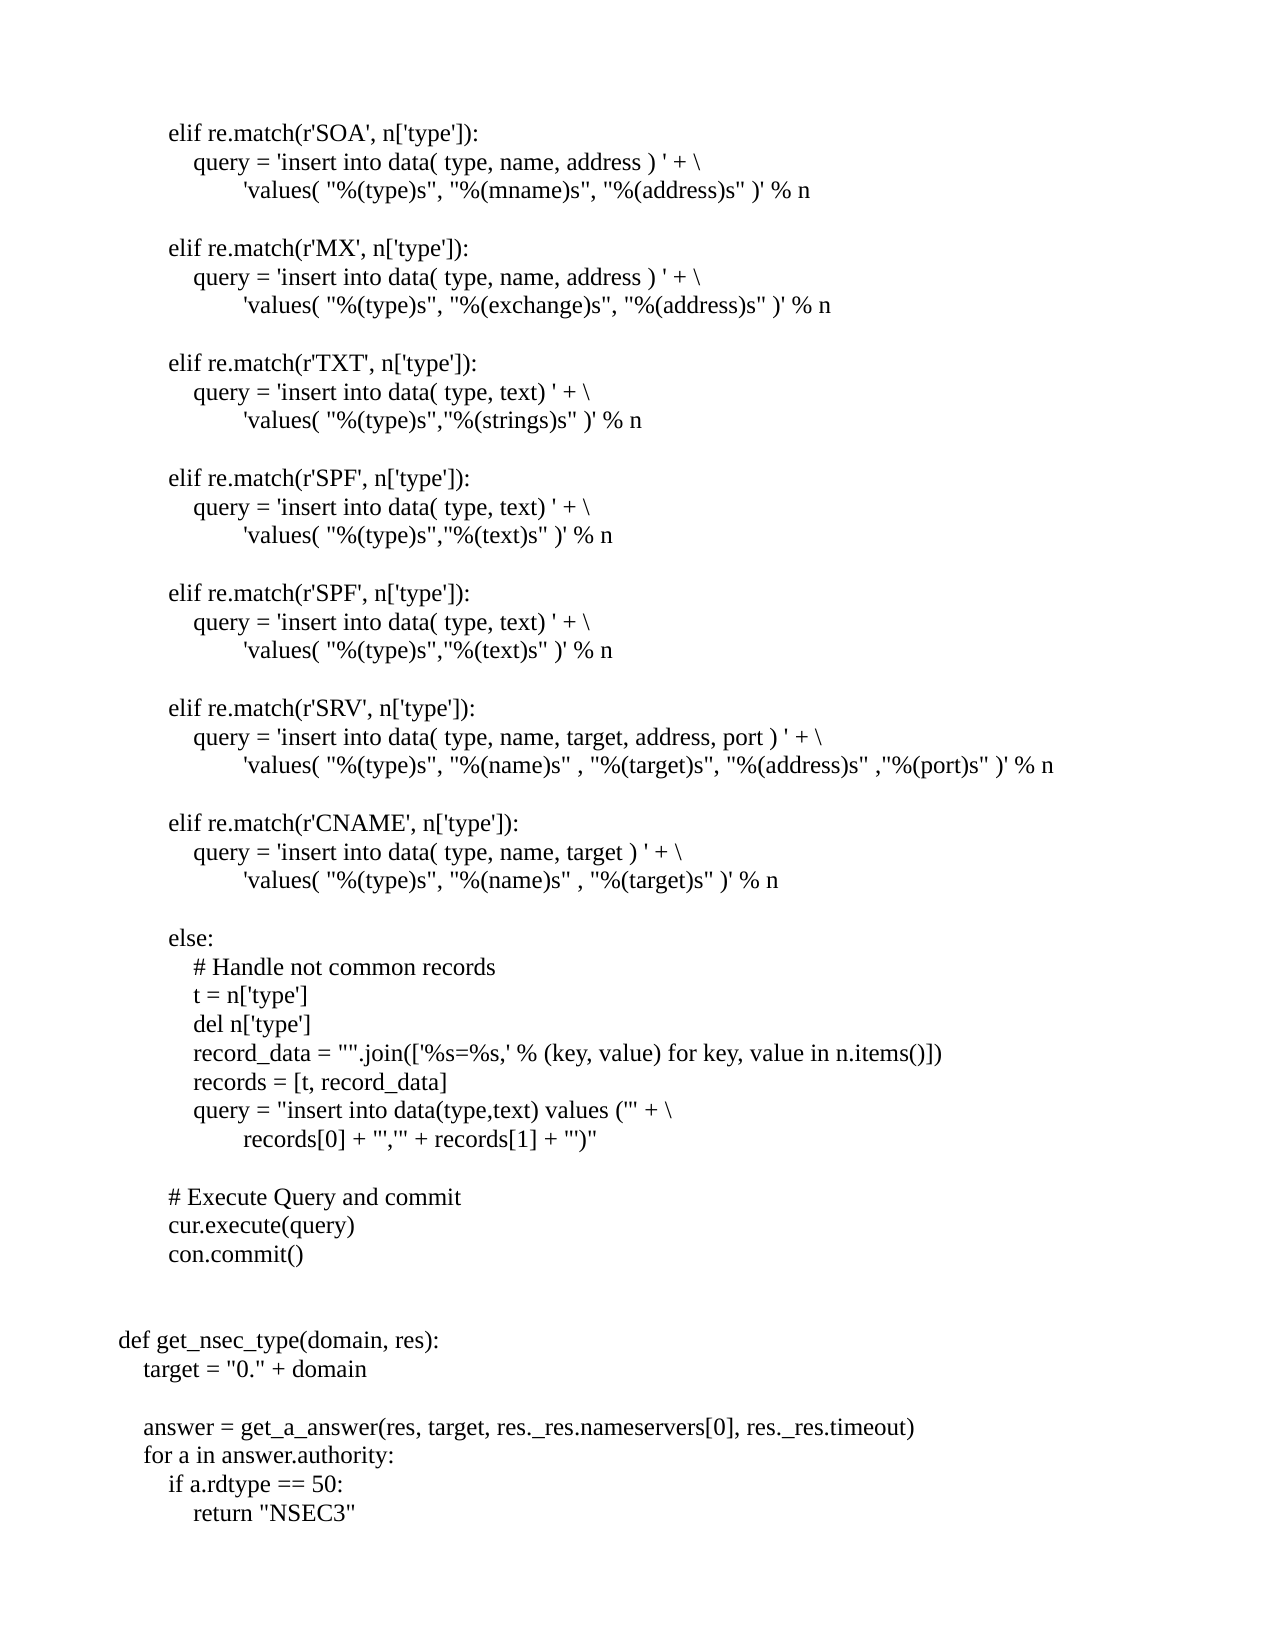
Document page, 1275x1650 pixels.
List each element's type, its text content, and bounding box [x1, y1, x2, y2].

text 'values( "%(type)s", "%(name)s" , "%(target)s", "%(address)s" ,"%(port)s" )' % n [118, 751, 1157, 779]
text query = 'insert into data( type, name, address ) ' + \ [118, 262, 1157, 291]
text query = 'insert into data( type, name, address ) ' + \ [118, 147, 1157, 176]
text 'values( "%(type)s", "%(mname)s", "%(address)s" )' % n [118, 176, 1157, 204]
text for a in answer.authority: [118, 1441, 1157, 1469]
text query = 'insert into data( type, name, target ) ' + \ [118, 837, 1157, 866]
text elif re.match(r'SPF', n['type']): [118, 578, 1157, 607]
text target = "0." + domain [118, 1354, 1157, 1383]
text def get_nsec_type(domain, res): [118, 1326, 1157, 1354]
text query = 'insert into data( type, name, target, address, port ) ' + \ [118, 722, 1157, 751]
text t = n['type'] [118, 981, 1157, 1009]
text elif re.match(r'CNAME', n['type']): [118, 808, 1157, 837]
text records = [t, record_data] [118, 1067, 1157, 1096]
text elif re.match(r'SRV', n['type']): [118, 693, 1157, 722]
text 'values( "%(type)s","%(strings)s" )' % n [118, 406, 1157, 434]
text elif re.match(r'TXT', n['type']): [118, 348, 1157, 377]
text 'values( "%(type)s","%(text)s" )' % n [118, 636, 1157, 664]
text query = 'insert into data( type, text) ' + \ [118, 607, 1157, 636]
text record_data = "".join(['%s=%s,' % (key, value) for key, value in n.items()]) [118, 1038, 1157, 1067]
text 'values( "%(type)s","%(text)s" )' % n [118, 521, 1157, 549]
text query = 'insert into data( type, text) ' + \ [118, 377, 1157, 406]
text query = 'insert into data( type, text) ' + \ [118, 492, 1157, 521]
text cur.execute(query) [118, 1211, 1157, 1239]
text query = "insert into data(type,text) values ('" + \ [118, 1096, 1157, 1124]
text elif re.match(r'SOA', n['type']): [118, 118, 1157, 147]
text return "NSEC3" [118, 1498, 1157, 1527]
text answer = get_a_answer(res, target, res._res.nameservers[0], res._res.timeout) [118, 1412, 1157, 1441]
text 'values( "%(type)s", "%(exchange)s", "%(address)s" )' % n [118, 291, 1157, 319]
text elif re.match(r'MX', n['type']): [118, 233, 1157, 262]
text 'values( "%(type)s", "%(name)s" , "%(target)s" )' % n [118, 866, 1157, 894]
text else: [118, 923, 1157, 952]
text # Handle not common records [118, 952, 1157, 981]
text con.commit() [118, 1239, 1157, 1268]
text elif re.match(r'SPF', n['type']): [118, 463, 1157, 492]
text records[0] + "','" + records[1] + "')" [118, 1124, 1157, 1153]
text del n['type'] [118, 1009, 1157, 1038]
text # Execute Query and commit [118, 1182, 1157, 1211]
text if a.rdtype == 50: [118, 1469, 1157, 1498]
